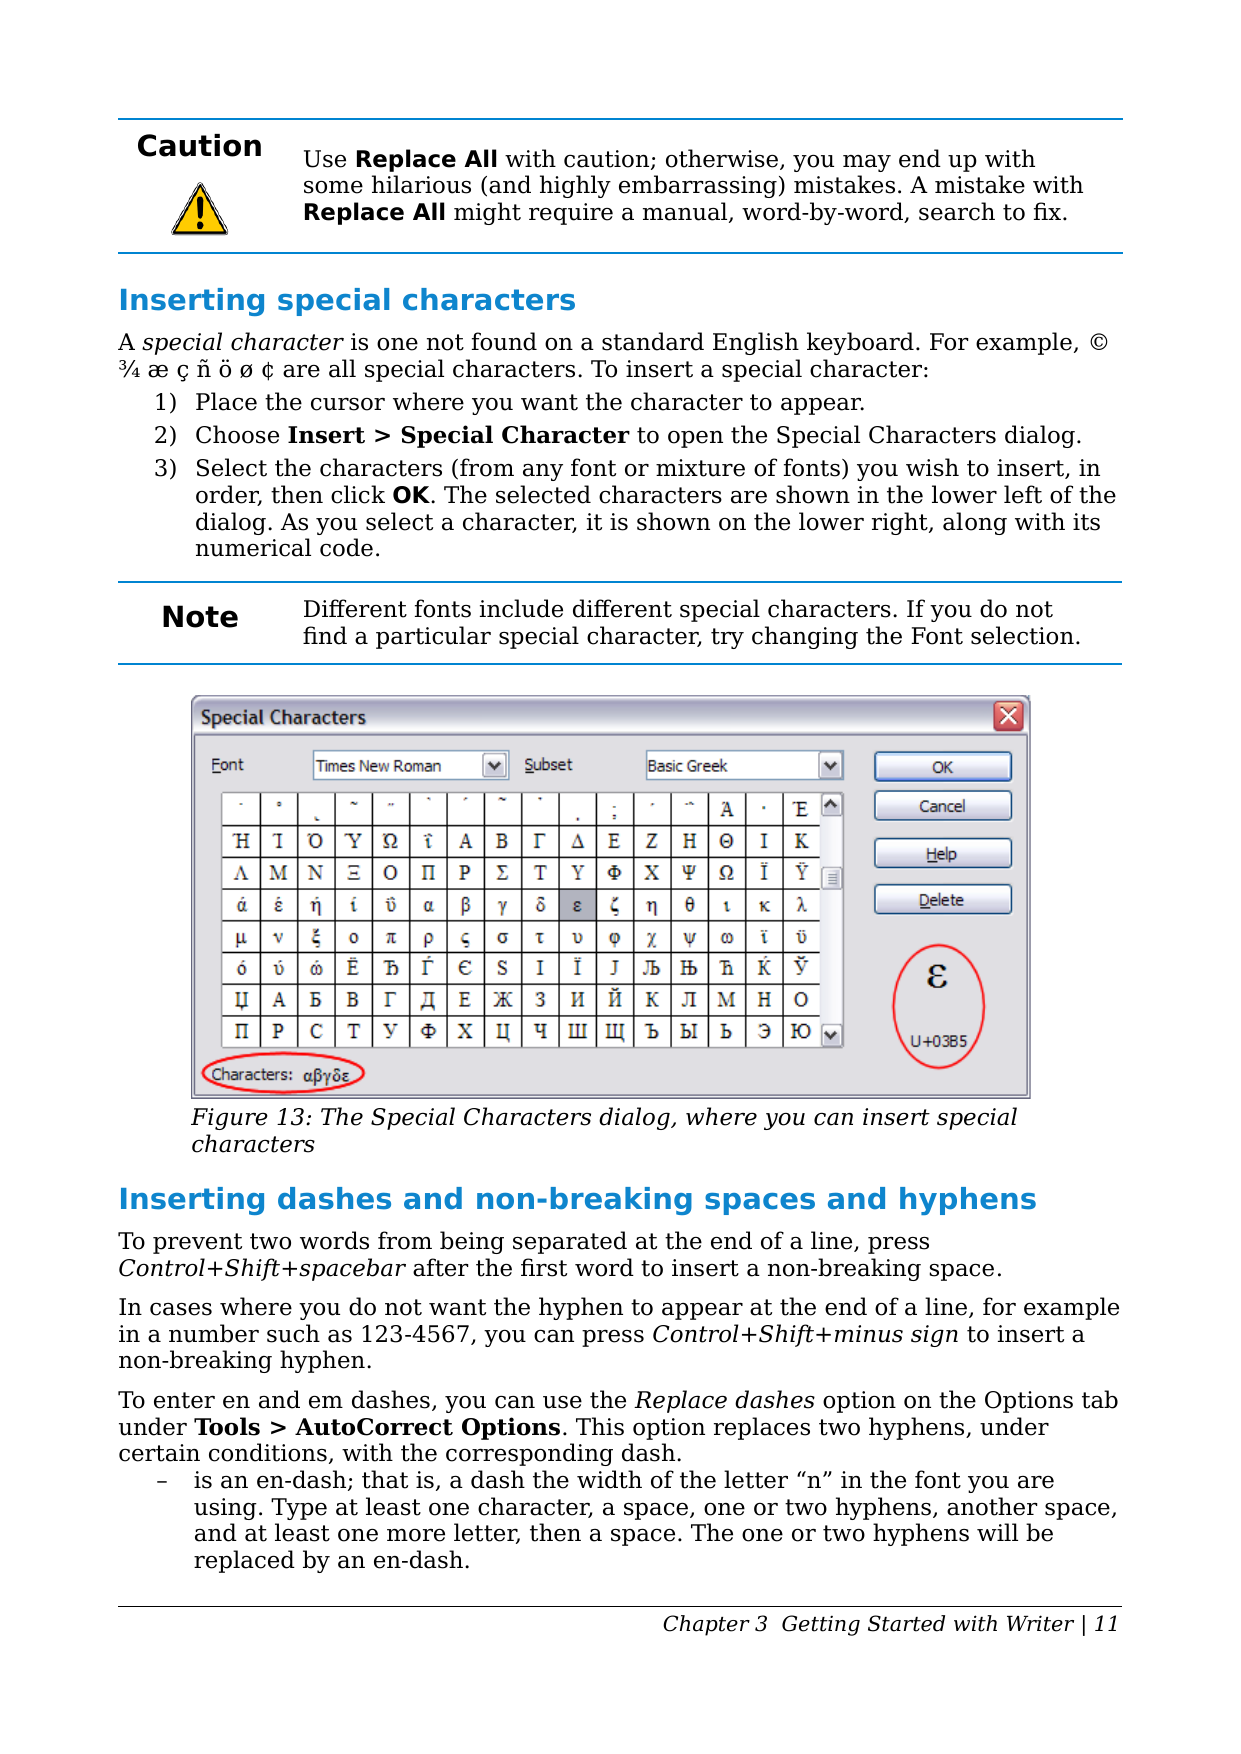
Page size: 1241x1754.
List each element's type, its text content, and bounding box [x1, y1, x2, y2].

list Place the cursor where you want the character to appear. [177, 389, 1122, 416]
text – is an en-dash; that is, a dash the width of the letter “n” in the font you are using. Type at least one character, a space, one or two hyphens, another space, and at least one more letter, then a space. The one or two hyphens will be replaced by an en-dash. [156, 1467, 1122, 1574]
table_header Different fonts include different special characters. If you do not find a particular special character, try changing the Font selection. [281, 583, 1122, 663]
subtitle Inserting dashes and non-breaking spaces and hyphens [118, 1182, 1122, 1216]
table_header Use Replace All with caution; otherwise, you may end up with some hilarious (and highly embarrassing) mistakes. A mistake with Replace All might require a manual, word-by-word, search to fix. [281, 120, 1122, 252]
picture [167, 178, 232, 239]
text Figure 13: The Special Characters dialog, where you can insert special characters [191, 1104, 1049, 1158]
table_header Note [118, 583, 281, 663]
text In cases where you do not want the hyphen to appear at the end of a line, for example in a number such as 123‑4567, you can press Control+Shift+minus sign to insert a non-breaking hyphen. [118, 1294, 1122, 1374]
text To prevent two words from being separated at the end of a line, press Control+Shift+spacebar after the first word to insert a non-breaking space. [118, 1228, 1122, 1282]
list Select the characters (from any font or mixture of fonts) you wish to insert, in order, then click OK. The selected characters are shown in the lower left of the dialog. As you select a character, it is shown on the lower right, along with its numerical code. [177, 456, 1122, 562]
list Choose Insert > Special Character to open the Special Characters dialog. [177, 422, 1122, 449]
list A special character is one not found on a standard English keyboard. For example, © ¾ æ ç ñ ö ø ¢ are all special characters. To insert a special character: [118, 329, 1122, 383]
table_header Caution [118, 120, 281, 252]
text To enter en and em dashes, you can use the Replace dashes option on the Options tab under Tools > AutoCorrect Options. This option replaces two hyphens, under certain conditions, with the corresponding dash. [118, 1387, 1122, 1467]
picture [191, 695, 1031, 1099]
subtitle Inserting special characters [118, 283, 1122, 317]
